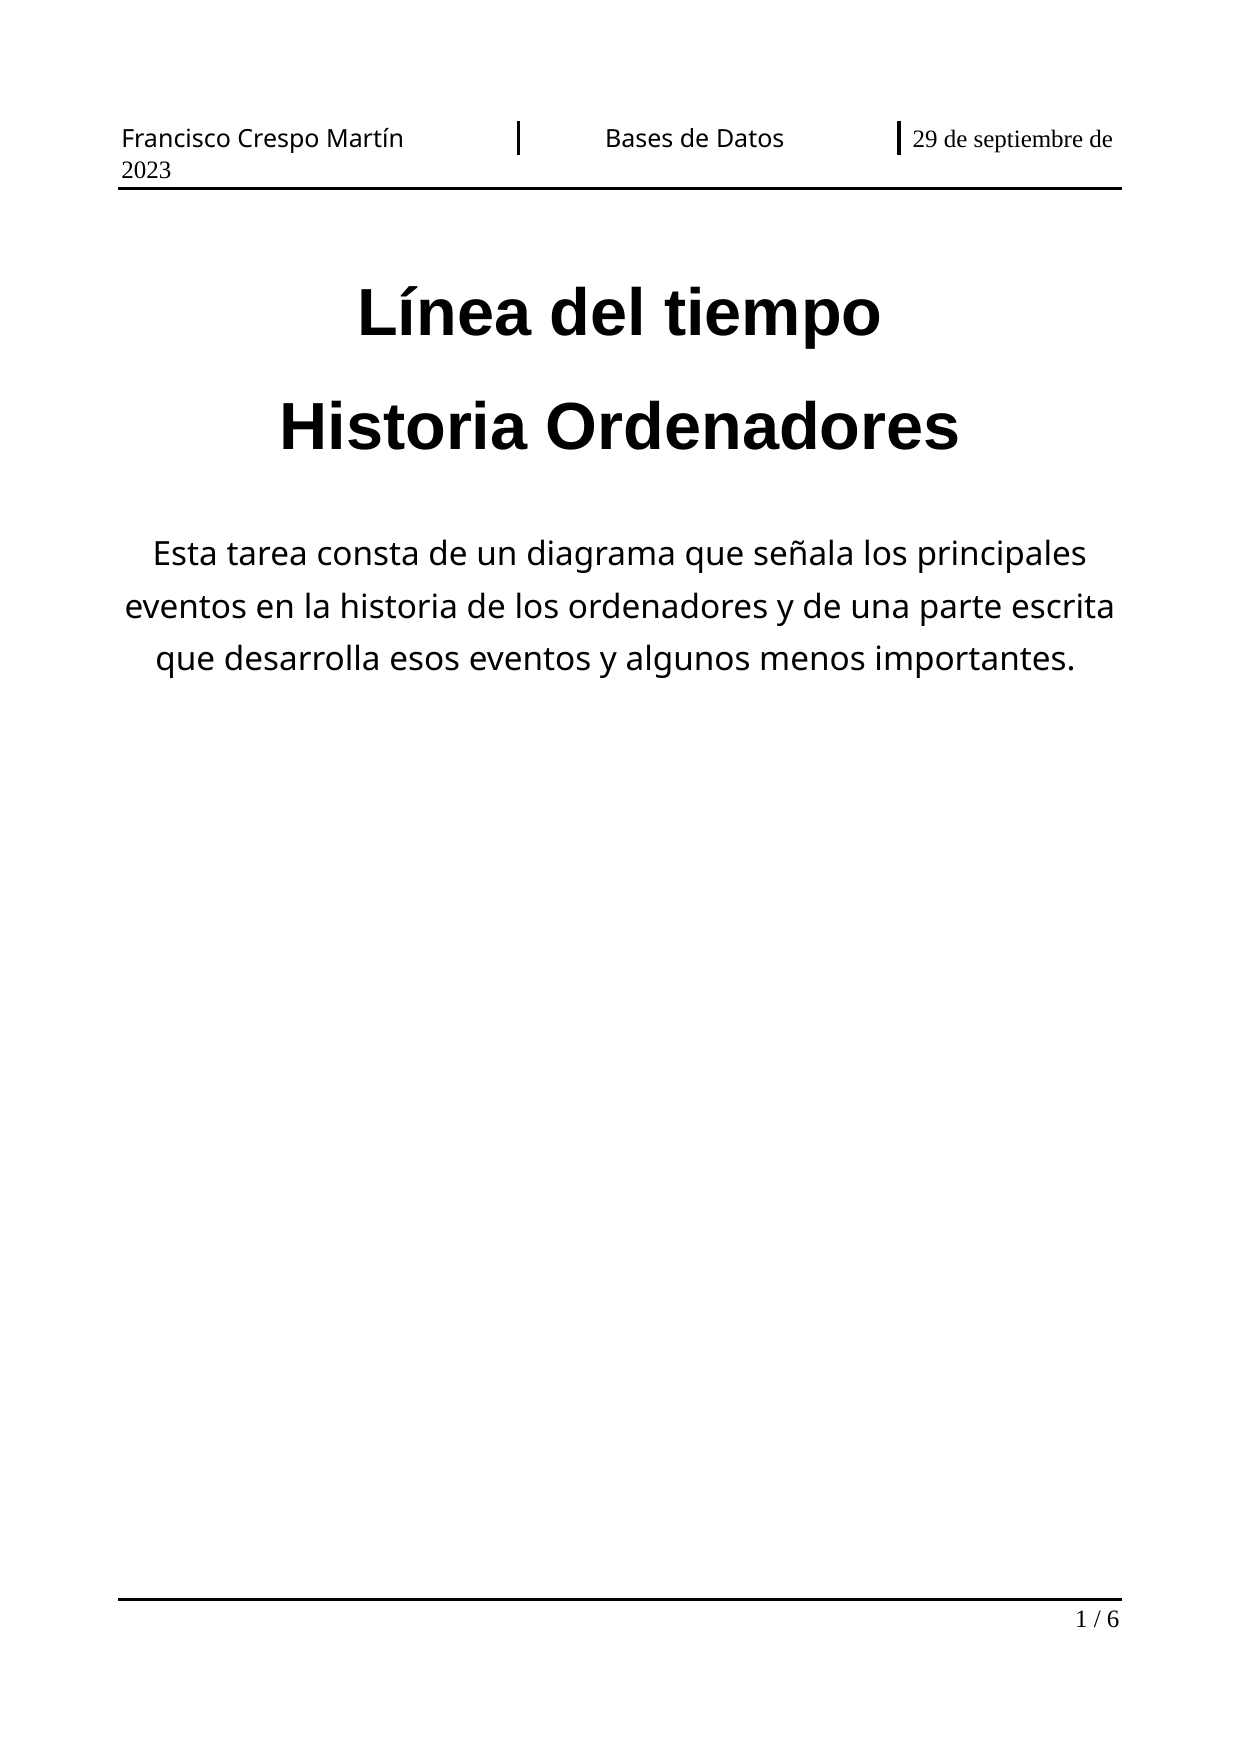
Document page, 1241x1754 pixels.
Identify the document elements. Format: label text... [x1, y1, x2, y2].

title Historia Ordenadores [118, 387, 1122, 464]
text Esta tarea consta de un diagrama que señala los principales eventos en la historia de los ordenadores y de una parte escrita que desarrolla esos eventos y algunos menos importantes. [118, 530, 1122, 680]
title Línea del tiempo [118, 273, 1122, 350]
